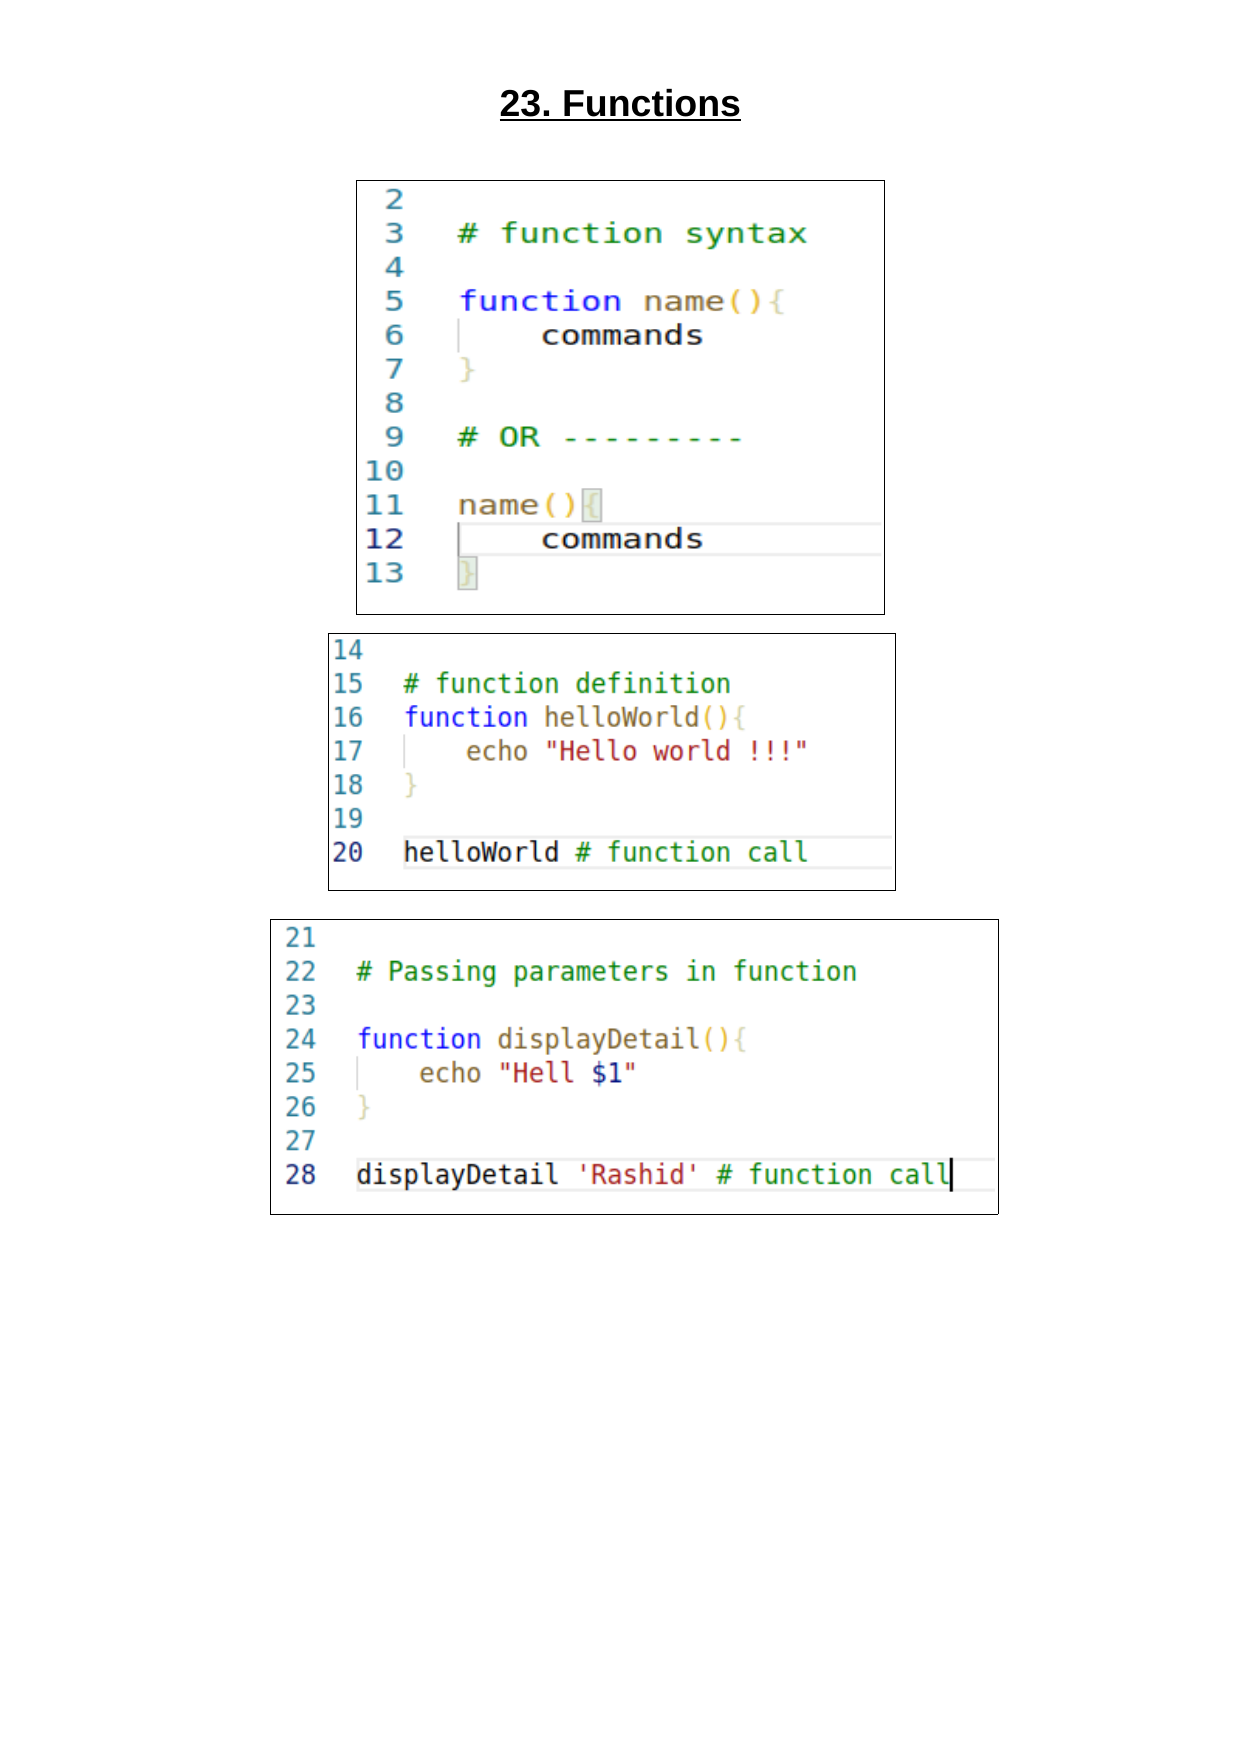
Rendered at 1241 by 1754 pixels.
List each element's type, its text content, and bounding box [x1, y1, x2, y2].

picture [358, 183, 882, 612]
picture [273, 922, 995, 1212]
picture [331, 636, 892, 888]
subtitle 23. Functions [75, 81, 1165, 124]
